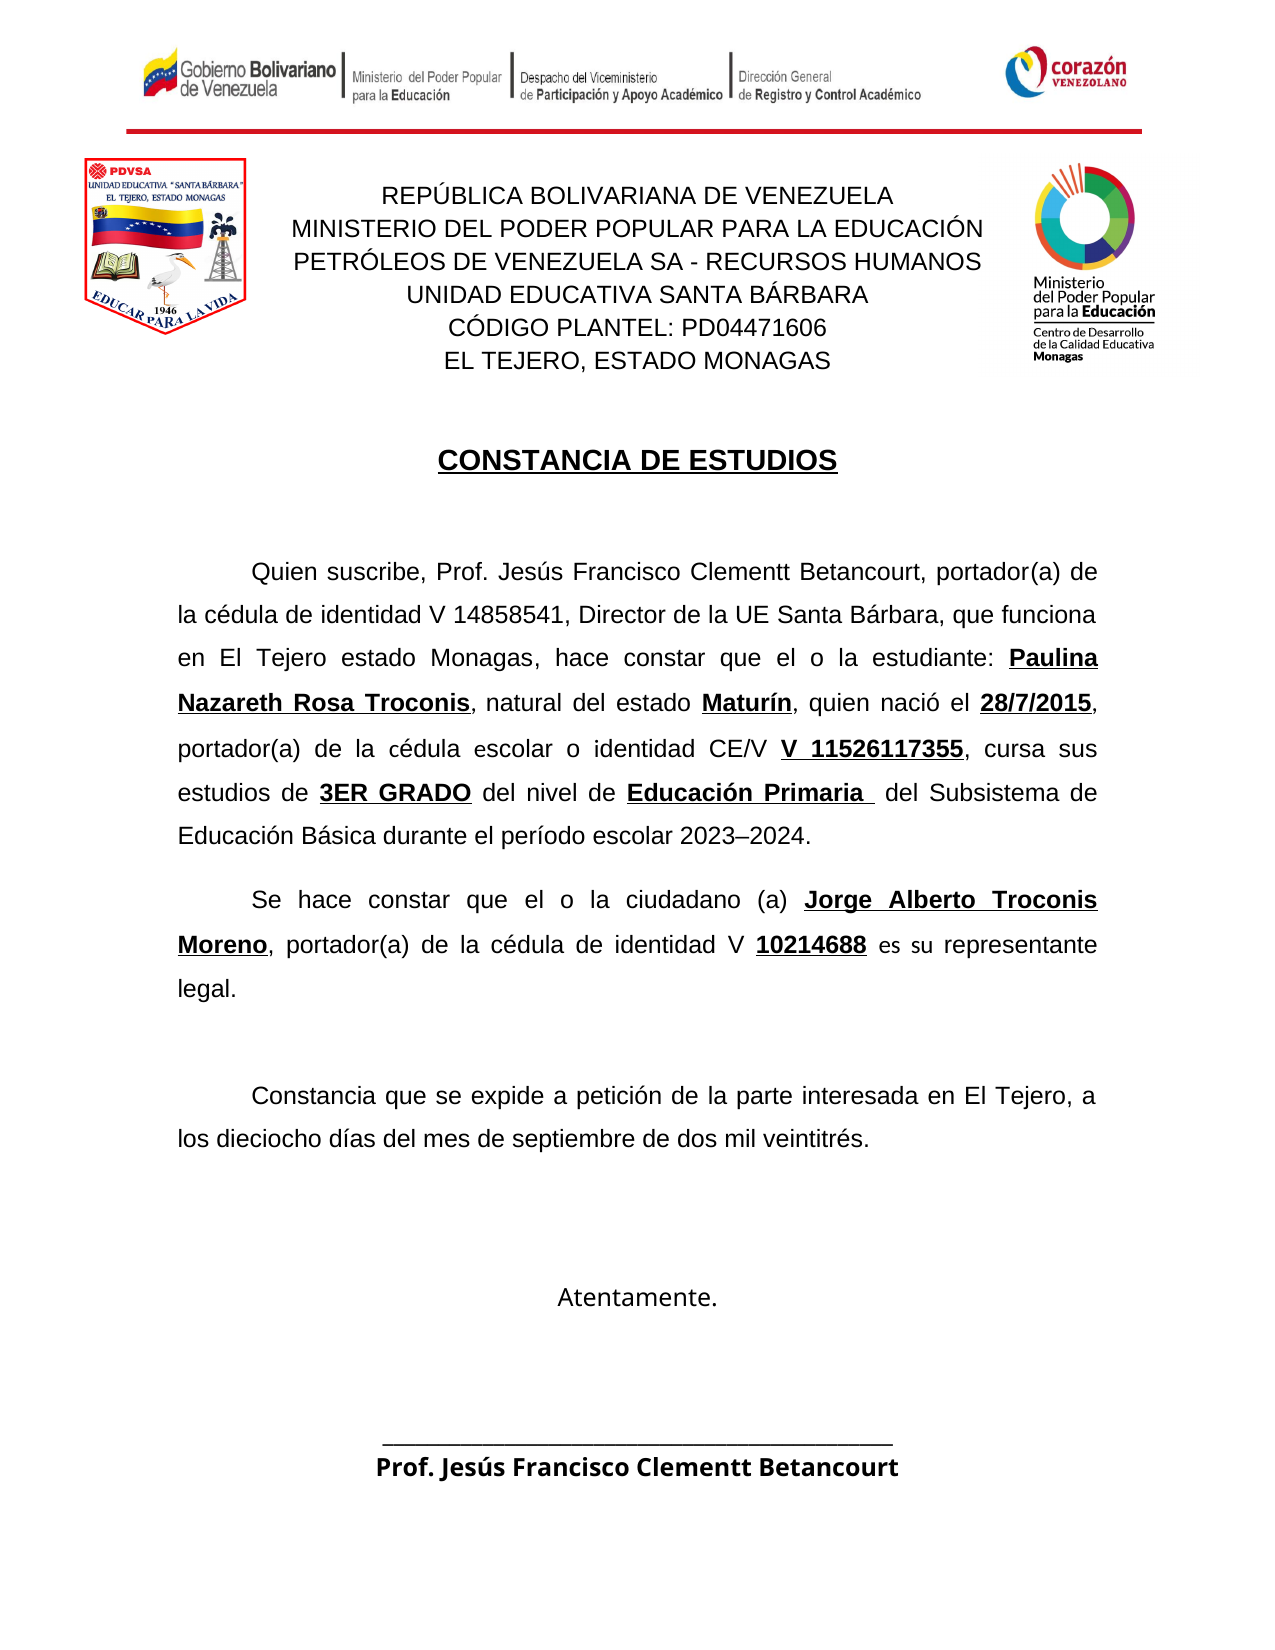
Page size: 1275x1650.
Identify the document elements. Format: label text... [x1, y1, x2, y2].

text Se hace constar que el o la ciudadano (a) Jorge Alberto Troconis Moreno, portador(a) de la cédula de identidad V 10214688 es su representante legal. [177, 885, 1098, 1002]
subtitle REPÚBLICA BOLIVARIANA DE VENEZUELA [252, 181, 978, 209]
text Constancia que se expide a petición de la parte interesada en El Tejero, a los dieciocho días del mes de septiembre de dos mil veintitrés. [177, 1081, 1098, 1153]
text CÓDIGO PLANTEL: PD04471606 [177, 313, 978, 341]
picture [126, 11, 1142, 134]
text Prof. Jesús Francisco Clementt Betancourt [177, 1450, 1098, 1484]
subtitle PETRÓLEOS DE VENEZUELA SA - RECURSOS HUMANOS [252, 247, 978, 275]
text ______________________________________________ [177, 1416, 1098, 1450]
text Quien suscribe, Prof. Jesús Francisco Clementt Betancourt, portador(a) de la cédula de identidad V 14858541, Director de la UE Santa Bárbara, que funciona en El Tejero estado Monagas, hace constar que el o la estudiante: Paulina Nazareth Rosa Troconis, natural del estado Maturín, quien nació el 28/7/2015, portador(a) de la cédula escolar o identidad CE/V V 11526117355, cursa sus estudios de 3ER GRADO del nivel de Educación Primaria del Subsistema de Educación Básica durante el período escolar 2023–2024. [177, 557, 1098, 849]
text EL TEJERO, ESTADO MONAGAS [177, 346, 978, 374]
picture [978, 153, 1200, 377]
text Atentamente. [177, 1279, 1098, 1313]
picture [79, 158, 252, 335]
text UNIDAD EDUCATIVA SANTA BÁRBARA [252, 280, 978, 308]
subtitle CONSTANCIA DE ESTUDIOS [177, 443, 1098, 476]
subtitle MINISTERIO DEL PODER POPULAR PARA LA EDUCACIÓN [252, 214, 978, 242]
